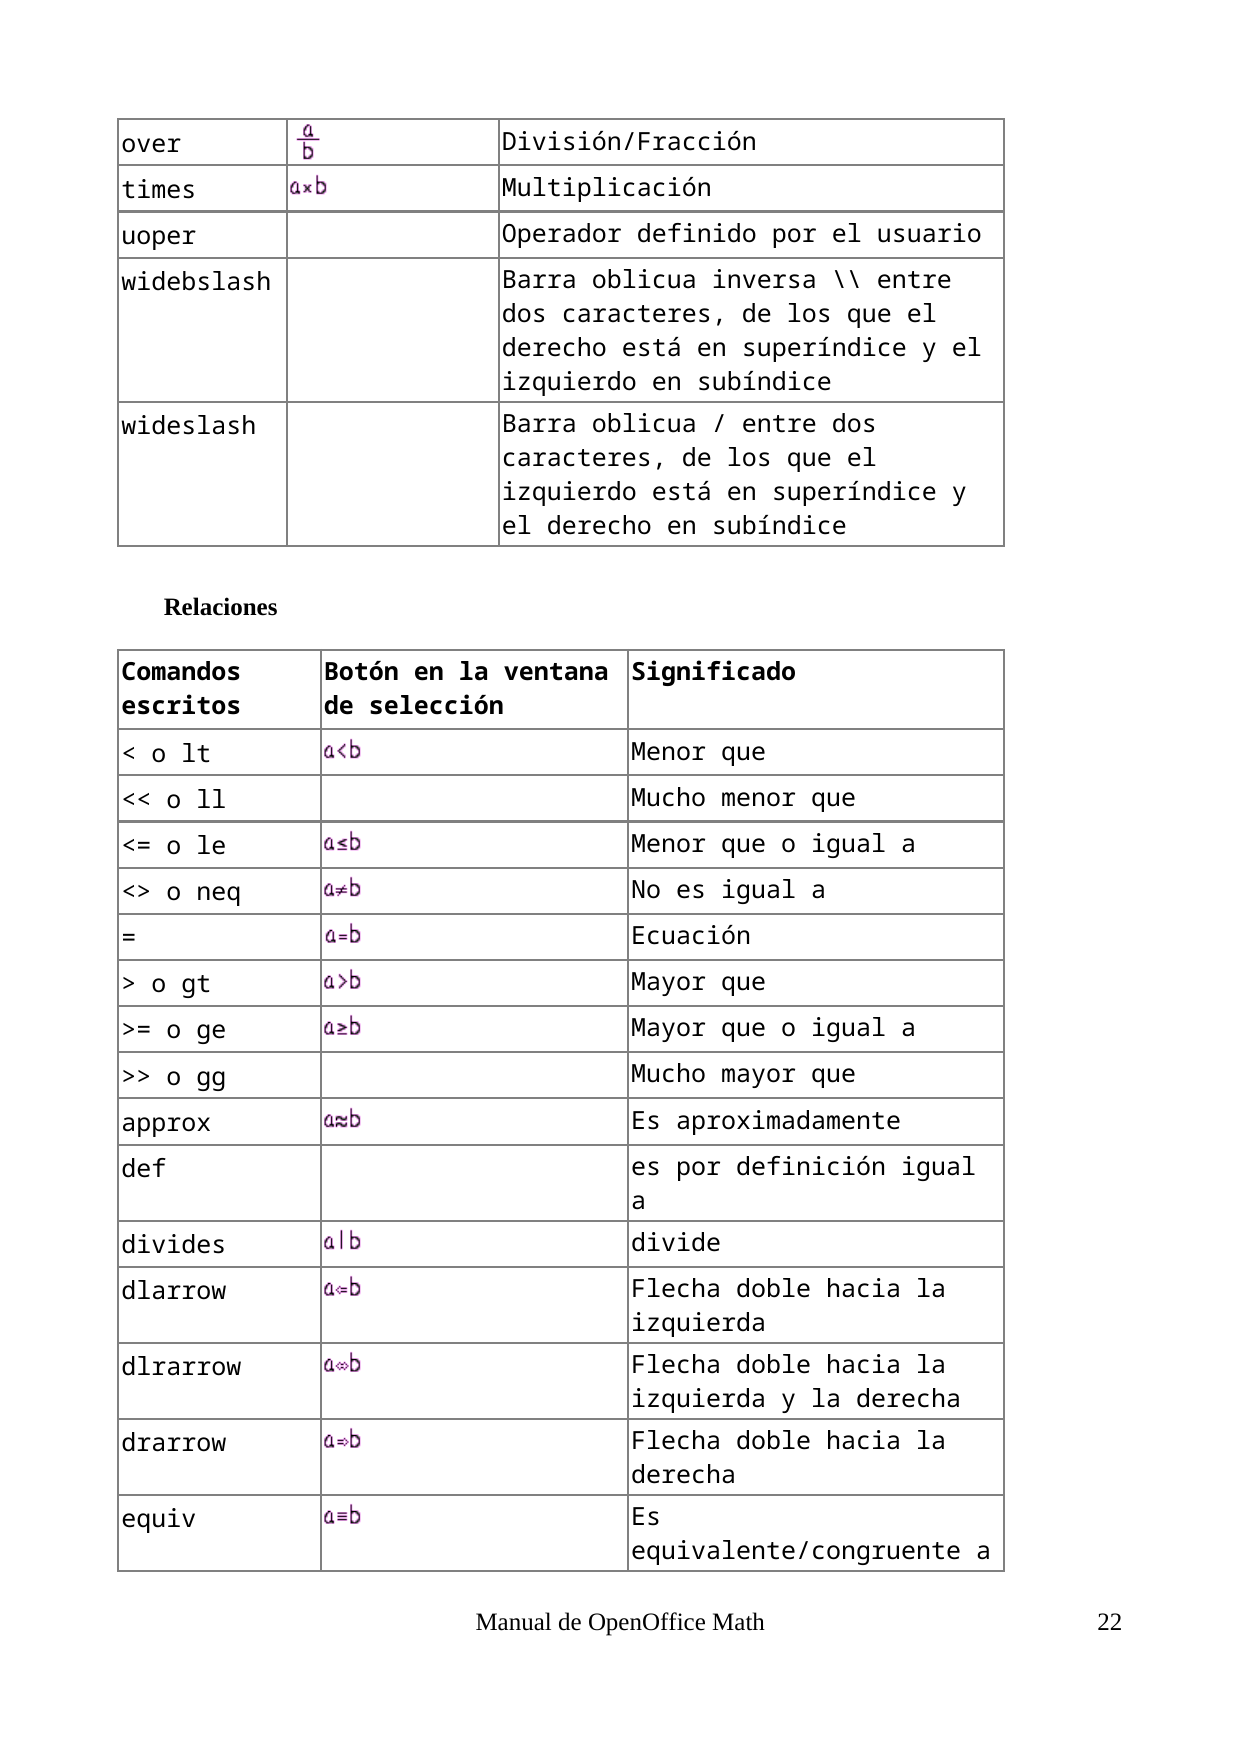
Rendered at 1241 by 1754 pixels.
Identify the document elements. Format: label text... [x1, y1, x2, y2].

table_cell [322, 1420, 627, 1494]
table_cell approx [119, 1099, 320, 1143]
table_cell [322, 961, 627, 1005]
table_header Botón en la ventana de selección [322, 651, 627, 728]
table_cell << o ll [119, 776, 320, 820]
table_cell [322, 1053, 627, 1097]
table_cell es por definición igual a [629, 1146, 1003, 1219]
table_cell [322, 915, 627, 959]
picture [323, 1346, 362, 1385]
table_cell [288, 166, 498, 210]
table_cell divide [629, 1222, 1003, 1266]
table_cell < o lt [119, 730, 320, 774]
table_cell [322, 1099, 627, 1143]
table_cell <= o le [119, 823, 320, 867]
table_cell [322, 1007, 627, 1051]
table_cell [322, 1496, 627, 1570]
table_cell Operador definido por el usuario [500, 213, 1003, 257]
table_cell [288, 259, 498, 401]
table_cell def [119, 1146, 320, 1219]
table_cell [322, 1268, 627, 1342]
table_cell >= o ge [119, 1007, 320, 1051]
picture [323, 733, 362, 771]
table_header Significado [629, 651, 1003, 728]
picture [323, 963, 362, 1002]
table_cell Multiplicación [500, 166, 1003, 210]
table_cell [322, 776, 627, 820]
table_cell [322, 869, 627, 913]
table_cell equiv [119, 1496, 320, 1570]
table_cell [322, 1344, 627, 1418]
table_cell > o gt [119, 961, 320, 1005]
table_cell widebslash [119, 259, 286, 401]
table_cell wideslash [119, 403, 286, 545]
picture [323, 825, 362, 863]
text Relaciones [118, 593, 1122, 621]
table_cell Mucho menor que [629, 776, 1003, 820]
table_cell drarrow [119, 1420, 320, 1494]
table_cell [322, 823, 627, 867]
picture [323, 1270, 362, 1309]
table_cell Flecha doble hacia la derecha [629, 1420, 1003, 1494]
table_cell Es equivalente/congruente a [629, 1496, 1003, 1570]
picture [323, 1498, 362, 1537]
table_header Comandos escritos [119, 651, 320, 728]
table_cell Flecha doble hacia la izquierda y la derecha [629, 1344, 1003, 1418]
table_cell Menor que o igual a [629, 823, 1003, 867]
picture [323, 1224, 362, 1262]
table_cell >> o gg [119, 1053, 320, 1097]
table_cell over [119, 120, 286, 164]
table_cell times [119, 166, 286, 210]
table_cell dlarrow [119, 1268, 320, 1342]
table_cell [288, 120, 498, 164]
table_cell Menor que [629, 730, 1003, 774]
table_cell [288, 403, 498, 545]
table_cell dlrarrow [119, 1344, 320, 1418]
picture [323, 1010, 362, 1048]
table_cell Mucho mayor que [629, 1053, 1003, 1097]
table_cell Barra oblicua inversa \\ entre dos caracteres, de los que el derecho está en superíndice y el izquierdo en subíndice [500, 259, 1003, 401]
picture [323, 1102, 362, 1140]
table_cell [288, 213, 498, 257]
table_cell Es aproximadamente [629, 1099, 1003, 1143]
table_cell Barra oblicua / entre dos caracteres, de los que el izquierdo está en superíndice y el derecho en subíndice [500, 403, 1003, 545]
table_cell No es igual a [629, 869, 1003, 913]
table_cell Flecha doble hacia la izquierda [629, 1268, 1003, 1342]
table_cell [322, 1146, 627, 1219]
table_cell Mayor que o igual a [629, 1007, 1003, 1051]
table_cell División/Fracción [500, 120, 1003, 164]
table_cell = [119, 915, 320, 959]
table_cell Mayor que [629, 961, 1003, 1005]
table_cell uoper [119, 213, 286, 257]
picture [289, 123, 328, 161]
table_cell [322, 730, 627, 774]
picture [323, 1422, 362, 1461]
picture [323, 871, 362, 909]
table_cell [322, 1222, 627, 1266]
picture [289, 169, 328, 207]
picture [323, 917, 362, 956]
table_cell <> o neq [119, 869, 320, 913]
table_cell divides [119, 1222, 320, 1266]
table_cell Ecuación [629, 915, 1003, 959]
